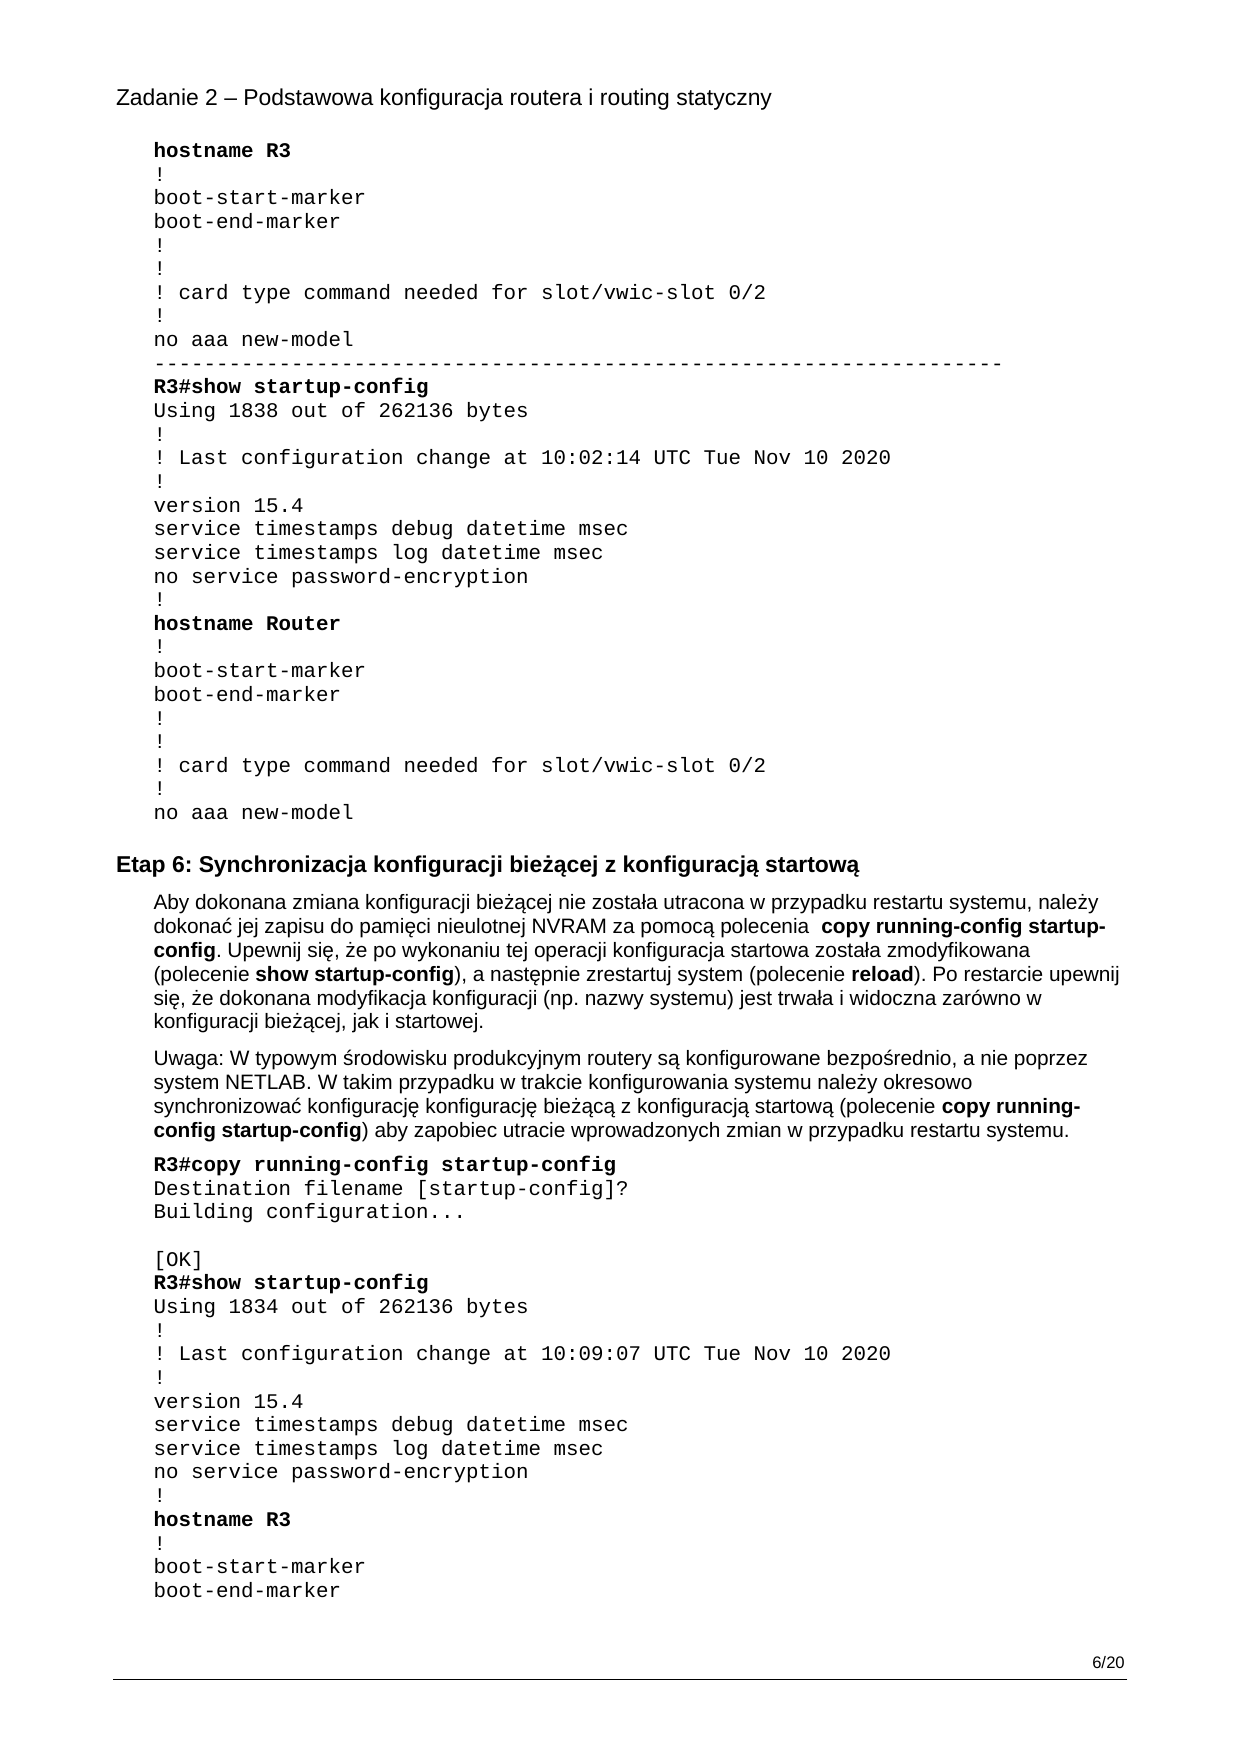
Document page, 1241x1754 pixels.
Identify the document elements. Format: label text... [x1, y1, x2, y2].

text ! [153, 306, 1124, 329]
text hostname R3 [153, 1509, 1124, 1532]
list Synchronizacja konfiguracji bieżącej z konfiguracją startową [116, 851, 1124, 877]
text service timestamps log datetime msec [153, 1438, 1124, 1462]
text hostname R3 [153, 140, 1124, 164]
text service timestamps debug datetime msec [153, 518, 1124, 542]
text version 15.4 [153, 1391, 1124, 1414]
text Building configuration... [153, 1201, 1124, 1225]
text no service password-encryption [153, 1462, 1124, 1485]
text service timestamps log datetime msec [153, 542, 1124, 566]
text boot-end-marker [153, 211, 1124, 234]
text Using 1838 out of 262136 bytes [153, 400, 1124, 424]
text ! [153, 1485, 1124, 1509]
text R3#show startup-config [153, 1272, 1124, 1296]
text Destination filename [startup-config]? [153, 1178, 1124, 1201]
text Uwaga: W typowym środowisku produkcyjnym routery są konfigurowane bezpośrednio, a nie poprzez system NETLAB. W takim przypadku w trakcie konfigurowania systemu należy okresowo synchronizować konfigurację konfigurację bieżącą z konfiguracją startową (polecenie copy running-config startup-config) aby zapobiec utracie wprowadzonych zmian w przypadku restartu systemu. [153, 1046, 1124, 1142]
text ! [153, 258, 1124, 282]
text service timestamps debug datetime msec [153, 1414, 1124, 1438]
text ! [153, 424, 1124, 447]
text R3#copy running-config startup-config [153, 1154, 1124, 1178]
text Using 1834 out of 262136 bytes [153, 1296, 1124, 1320]
text R3#show startup-config [153, 376, 1124, 400]
text -------------------------------------------------------------------- [153, 353, 1124, 376]
text ! Last configuration change at 10:09:07 UTC Tue Nov 10 2020 [153, 1343, 1124, 1367]
text version 15.4 [153, 495, 1124, 518]
text no aaa new-model [153, 802, 1124, 826]
text ! [153, 1320, 1124, 1343]
text ! card type command needed for slot/vwic-slot 0/2 [153, 282, 1124, 306]
text ! [153, 637, 1124, 660]
text boot-end-marker [153, 1580, 1124, 1603]
text [OK] [153, 1249, 1124, 1272]
text no service password-encryption [153, 566, 1124, 589]
text Aby dokonana zmiana konfiguracji bieżącej nie została utracona w przypadku restartu systemu, należy dokonać jej zapisu do pamięci nieulotnej NVRAM za pomocą polecenia copy running-config startup-config. Upewnij się, że po wykonaniu tej operacji konfiguracja startowa została zmodyfikowana (polecenie show startup-config), a następnie zrestartuj system (polecenie reload). Po restarcie upewnij się, że dokonana modyfikacja konfiguracji (np. nazwy systemu) jest trwała i widoczna zarówno w konfiguracji bieżącej, jak i startowej. [153, 889, 1124, 1033]
text ! [153, 1532, 1124, 1556]
text ! [153, 707, 1124, 731]
text boot-start-marker [153, 660, 1124, 684]
text ! [153, 164, 1124, 187]
text ! [153, 731, 1124, 755]
text boot-end-marker [153, 684, 1124, 707]
text ! [153, 778, 1124, 802]
text ! [153, 1367, 1124, 1391]
text ! [153, 589, 1124, 613]
text ! card type command needed for slot/vwic-slot 0/2 [153, 755, 1124, 778]
text hostname Router [153, 613, 1124, 637]
text boot-start-marker [153, 1556, 1124, 1580]
text ! [153, 471, 1124, 495]
text no aaa new-model [153, 329, 1124, 353]
text boot-start-marker [153, 187, 1124, 211]
text ! Last configuration change at 10:02:14 UTC Tue Nov 10 2020 [153, 447, 1124, 471]
text ! [153, 234, 1124, 258]
